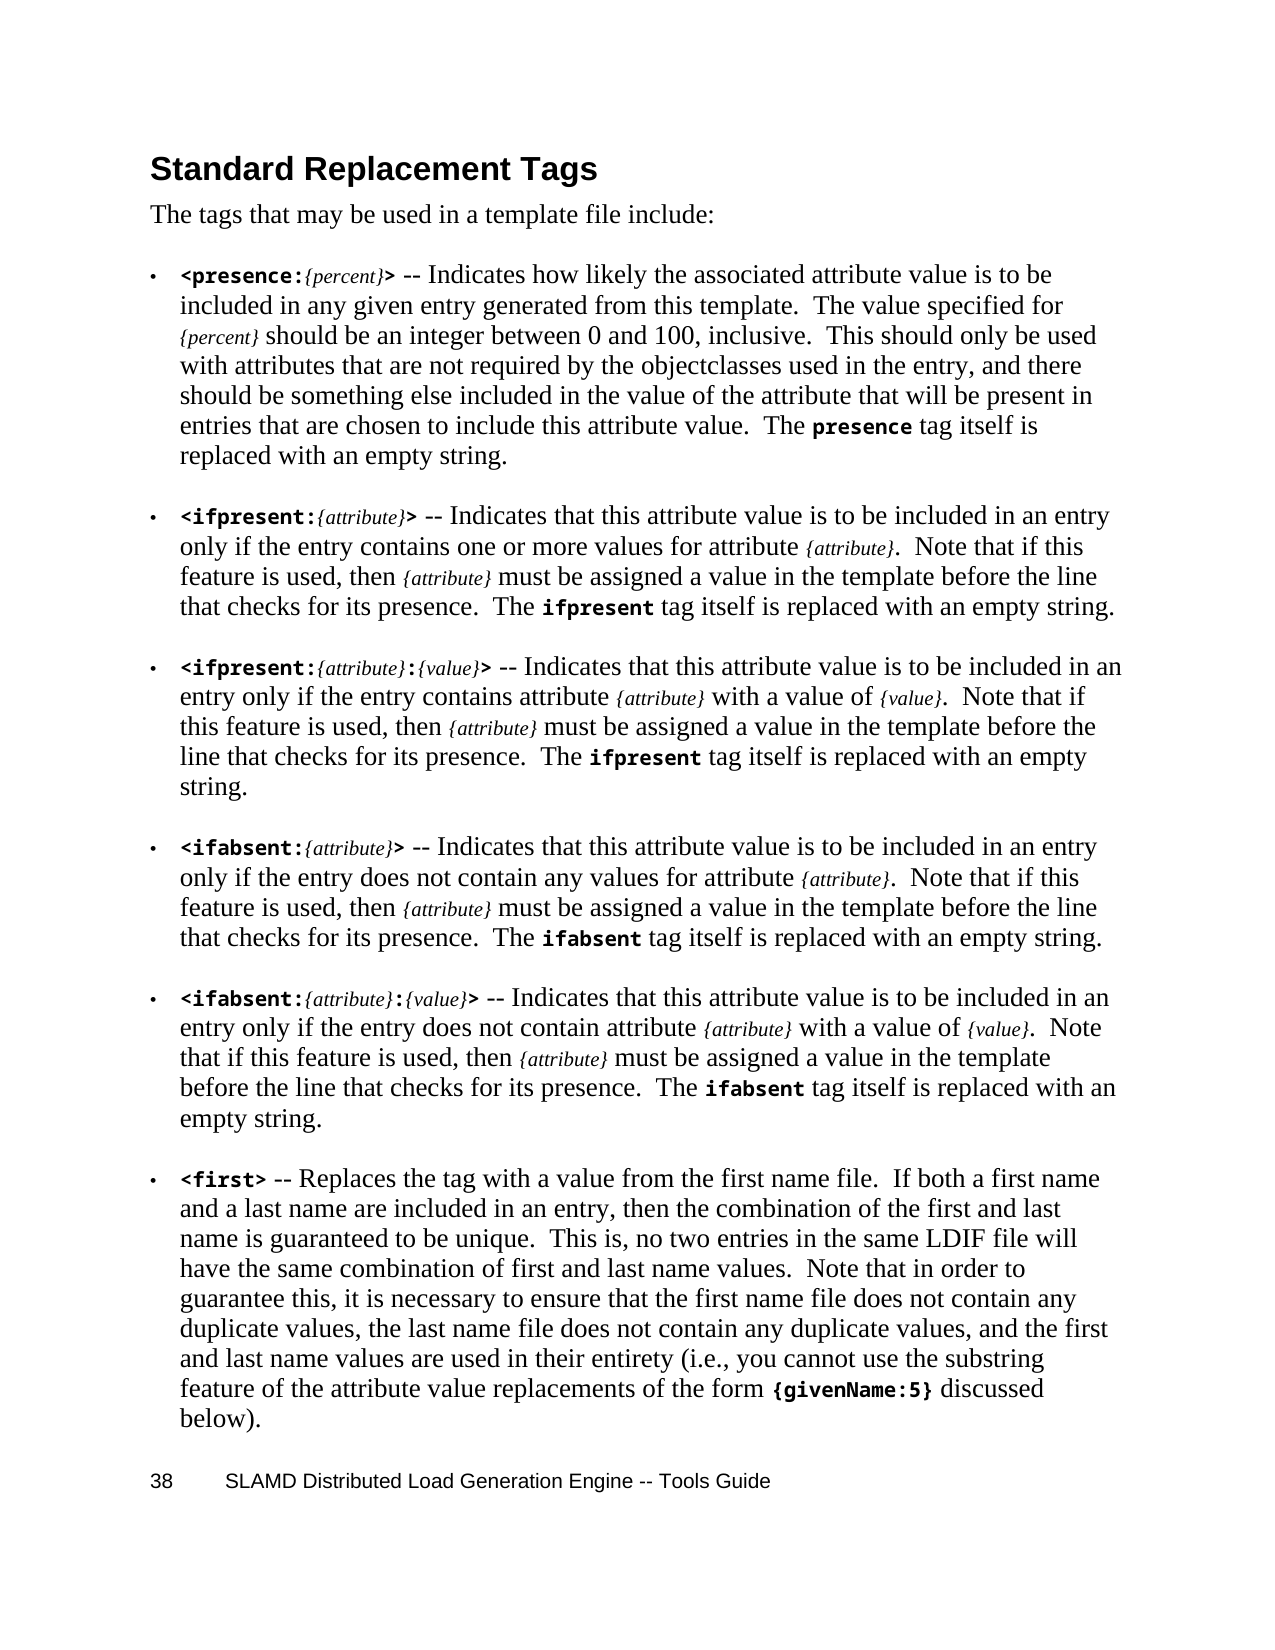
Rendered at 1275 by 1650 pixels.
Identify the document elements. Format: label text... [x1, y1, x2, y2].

list <ifabsent:{attribute}:{value}> -- Indicates that this attribute value is to be included in an entry only if the entry does not contain attribute {attribute} with a value of {value}. Note that if this feature is used, then {attribute} must be assigned a value in the template before the line that checks for its presence. The ifabsent tag itself is replaced with an empty string. [150, 982, 1125, 1133]
subtitle Standard Replacement Tags [150, 150, 1125, 187]
text The tags that may be used in a template file include: [150, 200, 1125, 230]
list <ifpresent:{attribute}> -- Indicates that this attribute value is to be included in an entry only if the entry contains one or more values for attribute {attribute}. Note that if this feature is used, then {attribute} must be assigned a value in the template before the line that checks for its presence. The ifpresent tag itself is replaced with an empty string. [150, 500, 1125, 621]
list <ifabsent:{attribute}> -- Indicates that this attribute value is to be included in an entry only if the entry does not contain any values for attribute {attribute}. Note that if this feature is used, then {attribute} must be assigned a value in the template before the line that checks for its presence. The ifabsent tag itself is replaced with an empty string. [150, 832, 1125, 952]
list <presence:{percent}> -- Indicates how likely the associated attribute value is to be included in any given entry generated from this template. The value specified for {percent} should be an integer between 0 and 100, inclusive. This should only be used with attributes that are not required by the objectclasses used in the entry, and there should be something else included in the value of the attribute that will be present in entries that are chosen to include this attribute value. The presence tag itself is replaced with an empty string. [150, 260, 1125, 470]
list <ifpresent:{attribute}:{value}> -- Indicates that this attribute value is to be included in an entry only if the entry contains attribute {attribute} with a value of {value}. Note that if this feature is used, then {attribute} must be assigned a value in the template before the line that checks for its presence. The ifpresent tag itself is replaced with an empty string. [150, 651, 1125, 802]
list <first> -- Replaces the tag with a value from the first name file. If both a first name and a last name are included in an entry, then the combination of the first and last name is guaranteed to be unique. This is, no two entries in the same LDIF file will have the same combination of first and last name values. Note that in order to guarantee this, it is necessary to ensure that the first name file does not contain any duplicate values, the last name file does not contain any duplicate values, and the first and last name values are used in their entirety (i.e., you cannot use the substring feature of the attribute value replacements of the form {givenName:5} discussed below). [150, 1163, 1125, 1433]
